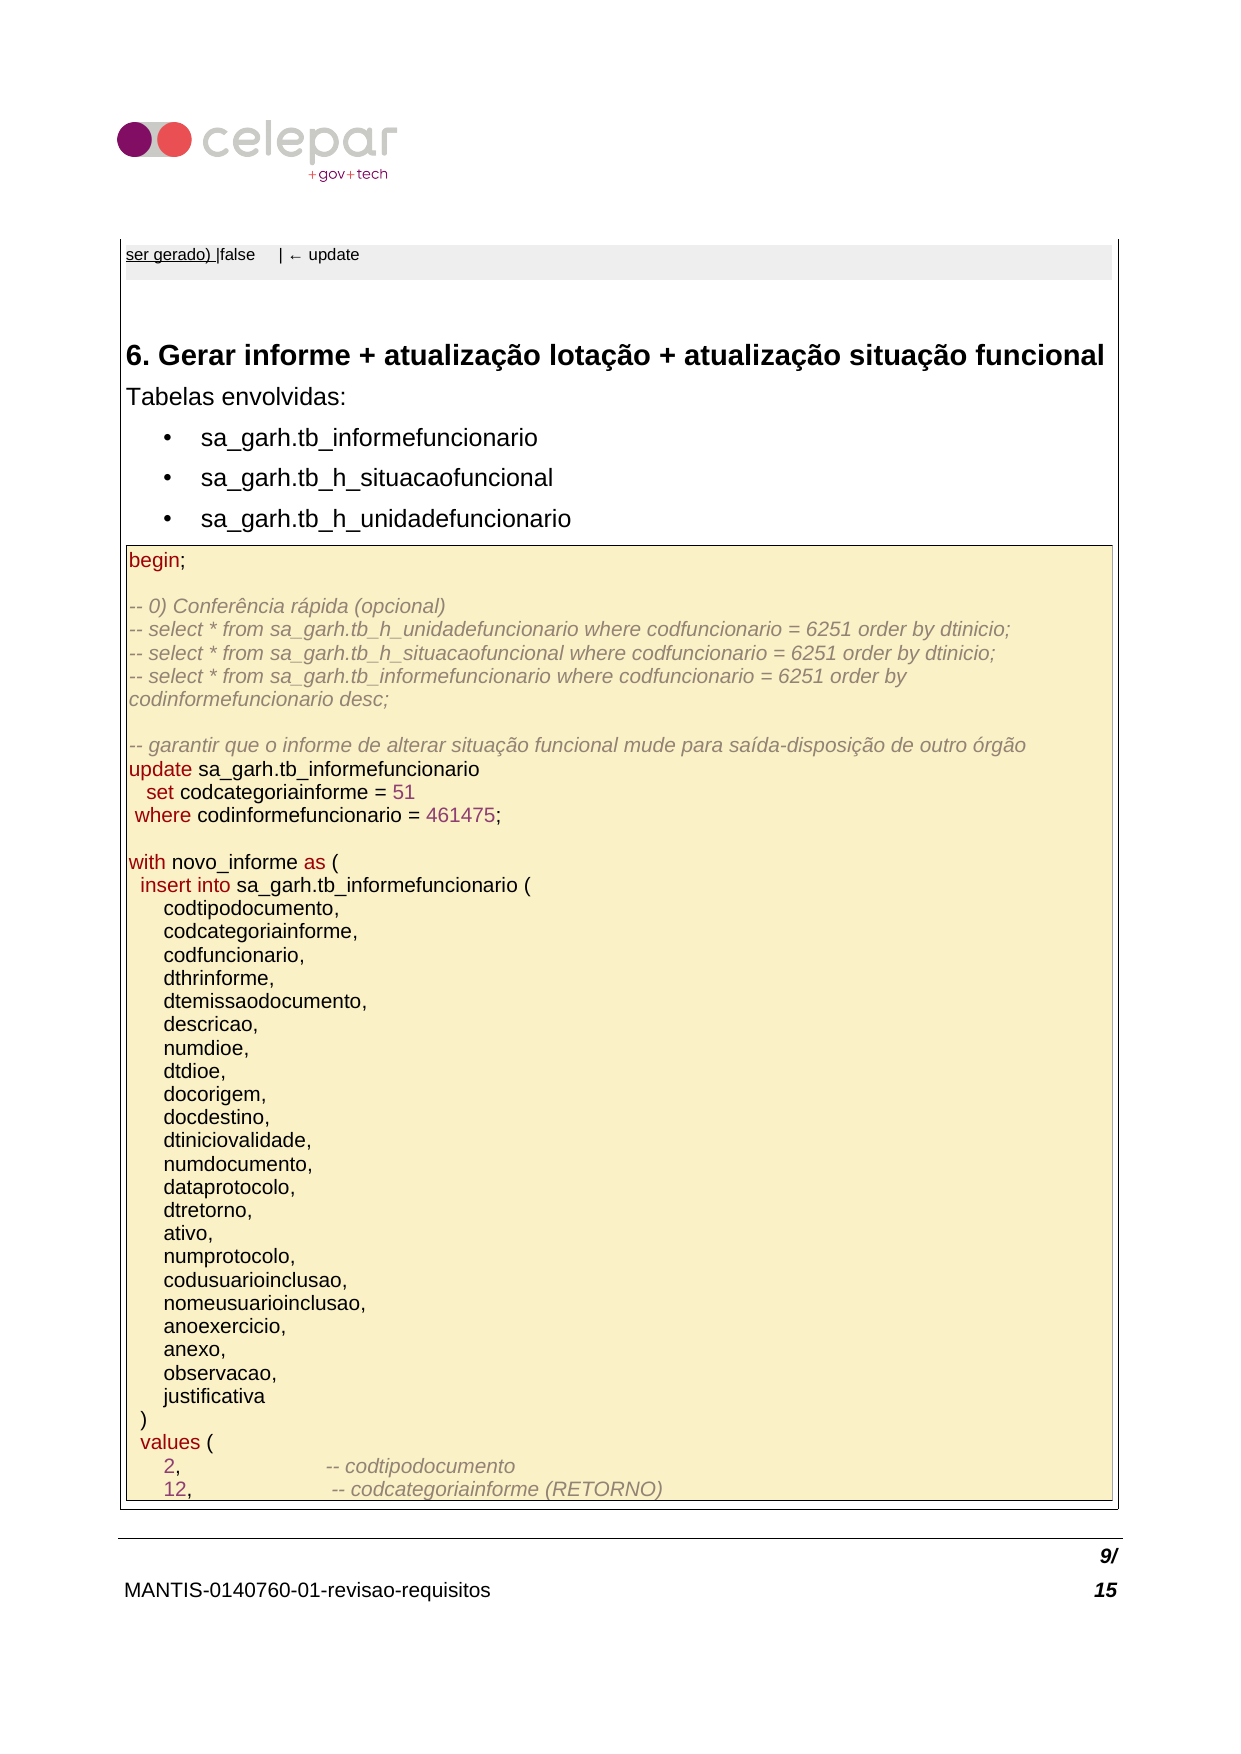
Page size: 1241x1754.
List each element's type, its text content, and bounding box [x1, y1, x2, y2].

picture [117, 120, 398, 182]
table_cell ser gerado) |false | ← update 6. Gerar informe + atualização lotação + atualização situação funcional Tabelas envolvidas: sa_garh.tb_informefuncionario sa_garh.tb_h_situacaofuncional sa_garh.tb_h_unidadefuncionario begin; -- 0) Conferência rápida (opcional) -- select * from sa_garh.tb_h_unidadefuncionario where codfuncionario = 6251 order by dtinicio; -- select * from sa_garh.tb_h_situacaofuncional where codfuncionario = 6251 order by dtinicio; -- select * from sa_garh.tb_informefuncionario where codfuncionario = 6251 order by codinformefuncionario desc; -- garantir que o informe de alterar situação funcional mude para saída-disposição de outro órgão update sa_garh.tb_informefuncionario set codcategoriainforme = 51 where codinformefuncionario = 461475; with novo_informe as ( insert into sa_garh.tb_informefuncionario ( codtipodocumento, codcategoriainforme, codfuncionario, dthrinforme, dtemissaodocumento, descricao, numdioe, dtdioe, docorigem, docdestino, dtiniciovalidade, numdocumento, dataprotocolo, dtretorno, ativo, numprotocolo, codusuarioinclusao, nomeusuarioinclusao, anoexercicio, anexo, observacao, justificativa ) values ( 2, -- codtipodocumento 12, -- codcategoriainforme (RETORNO) [121, 239, 1118, 1509]
